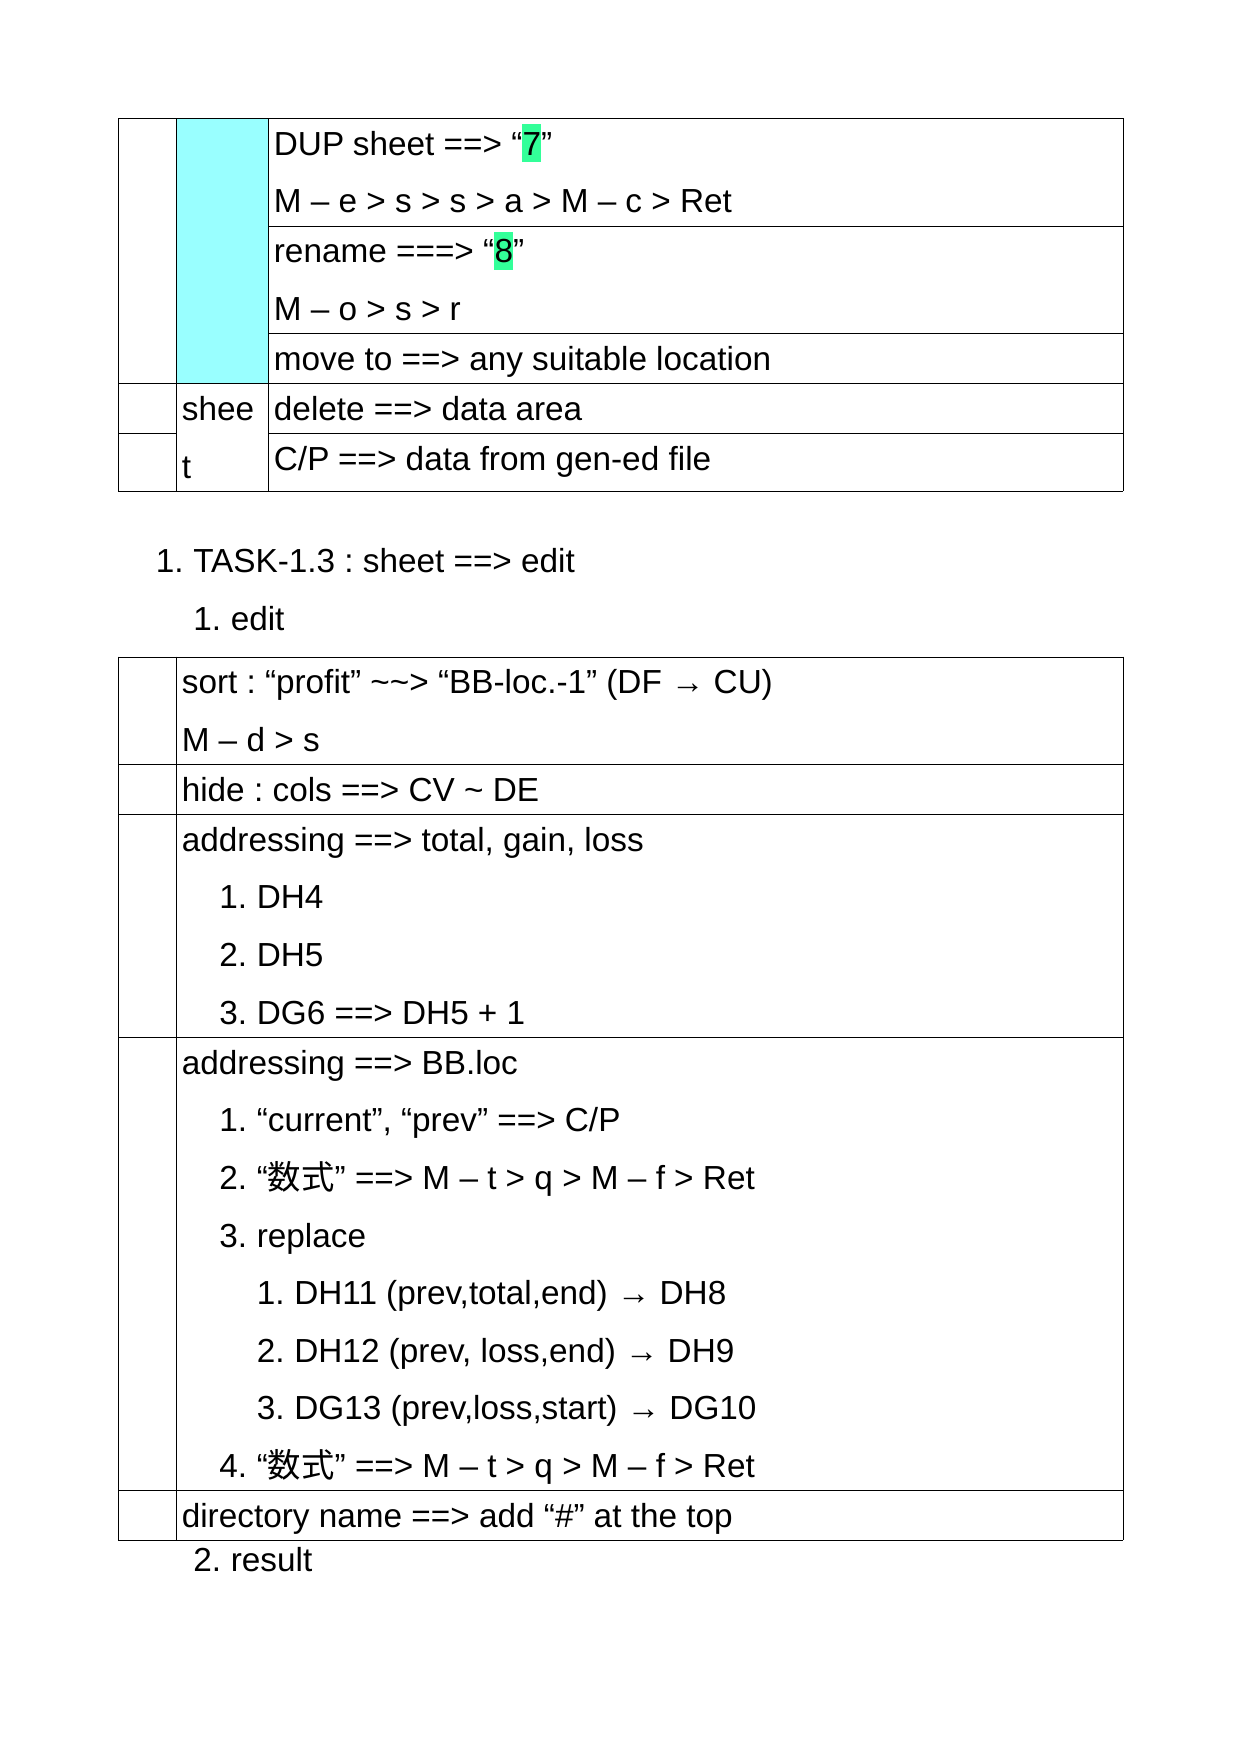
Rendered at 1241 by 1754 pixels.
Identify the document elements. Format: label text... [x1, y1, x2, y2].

table_cell C/P ==> data from gen-ed file [269, 434, 1123, 491]
table_header sort : “profit” ~~> “BB-loc.-1” (DF → CU) M – d > s [177, 658, 1123, 764]
table_cell [119, 384, 176, 433]
table_cell [119, 1038, 176, 1490]
table_cell directory name ==> add “#” at the top [177, 1491, 1123, 1540]
list edit [193, 599, 1122, 637]
table_header [119, 119, 176, 383]
table_cell [119, 1491, 176, 1540]
table_cell addressing ==> BB.loc “current”, “prev” ==> C/P “数式” ==> M – t > q > M – f > Ret replace DH11 (prev,total,end) → DH8 DH12 (prev, loss,end) → DH9 DG13 (prev,loss,start) → DG10 “数式” ==> M – t > q > M – f > Ret [177, 1038, 1123, 1490]
table_cell [119, 765, 176, 814]
table_header [119, 658, 176, 764]
list result [193, 1541, 1122, 1579]
table_cell hide : cols ==> CV ~ DE [177, 765, 1123, 814]
table_cell delete ==> data area [269, 384, 1123, 433]
table_cell sheet [177, 384, 268, 491]
table_header [177, 119, 268, 383]
table_cell [119, 434, 176, 491]
list TASK-1.3 : sheet ==> edit [156, 541, 1122, 580]
table_cell DUP sheet ==> “7” M – e > s > s > a > M – c > Ret [269, 119, 1123, 226]
table_cell [119, 815, 176, 1037]
table_cell addressing ==> total, gain, loss DH4 DH5 DG6 ==> DH5 + 1 [177, 815, 1123, 1037]
table_cell move to ==> any suitable location [269, 334, 1123, 383]
table_cell rename ===> “8” M – o > s > r [269, 227, 1123, 333]
